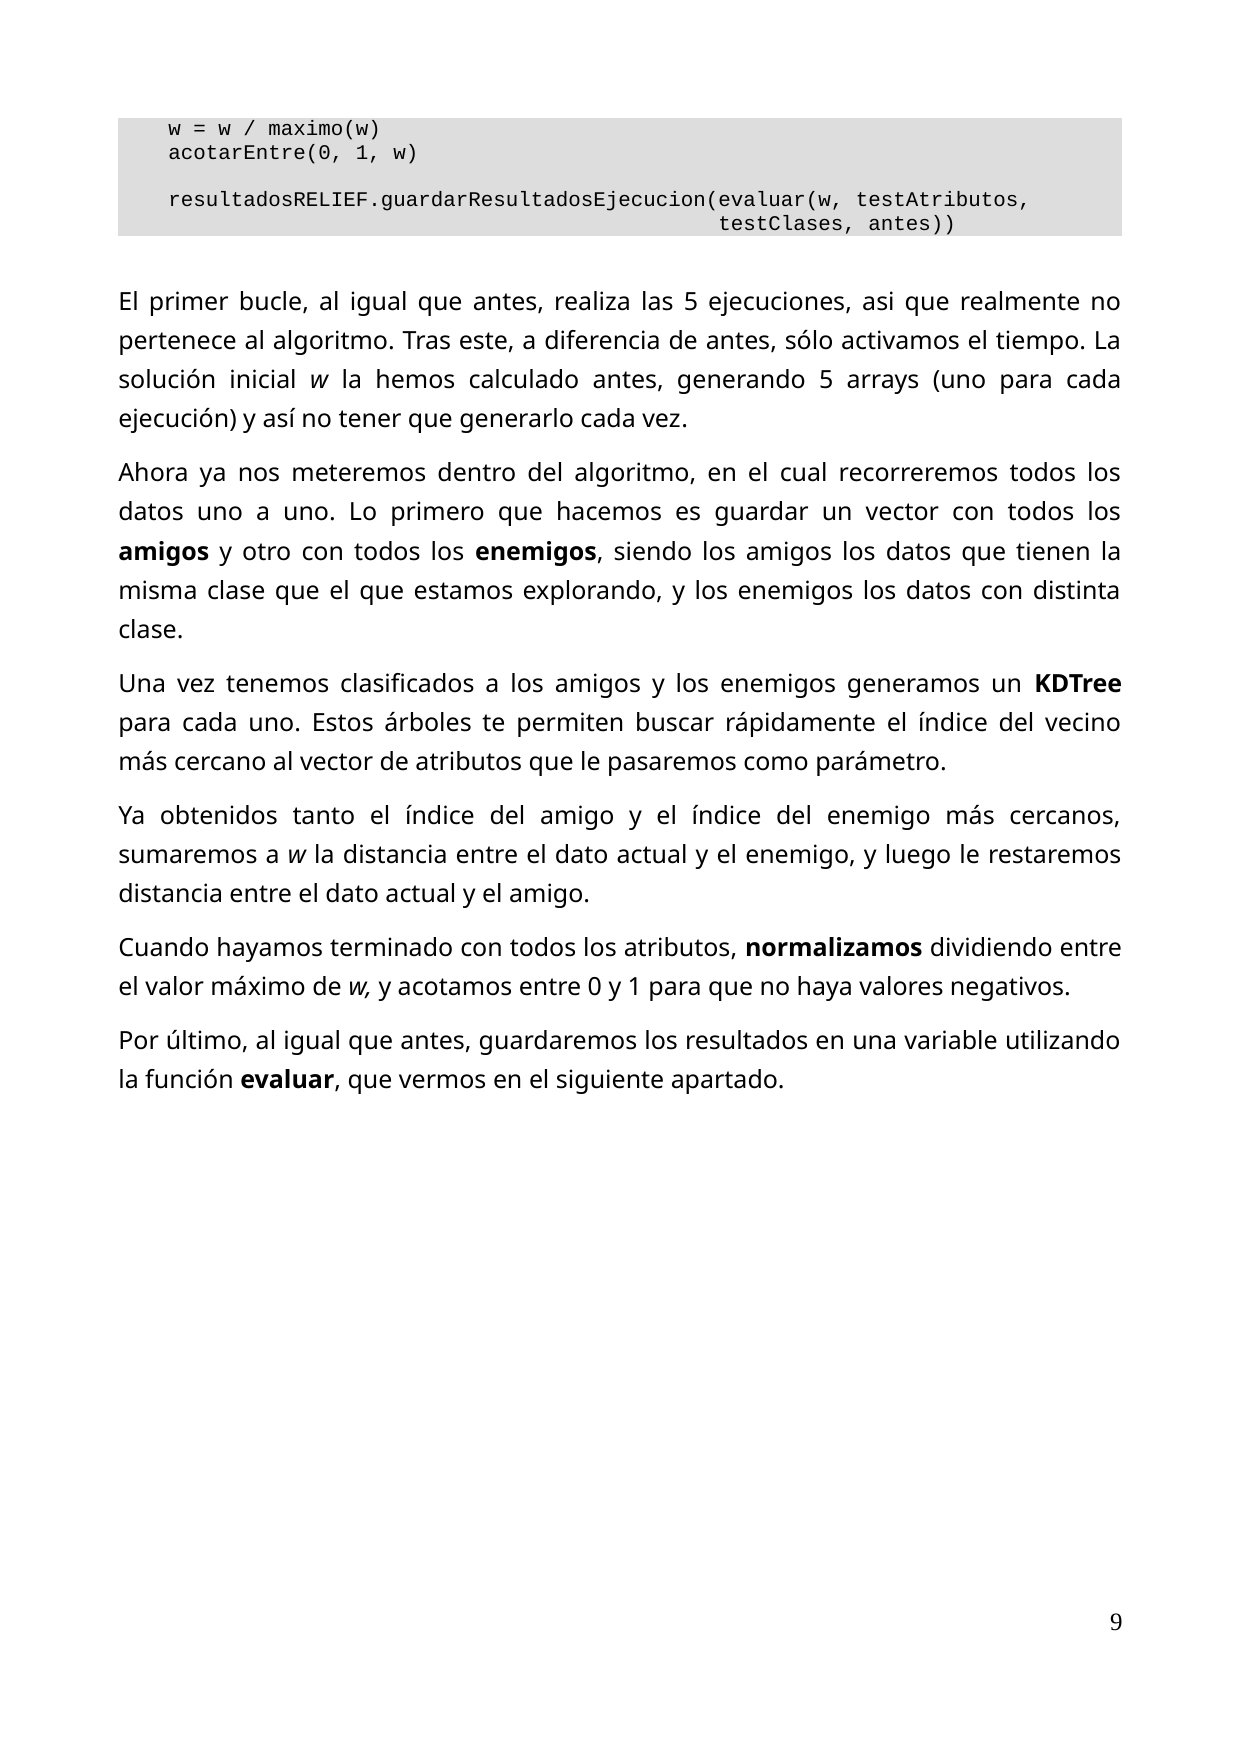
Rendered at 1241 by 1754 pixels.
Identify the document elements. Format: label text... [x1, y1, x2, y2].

text El primer bucle, al igual que antes, realiza las 5 ejecuciones, asi que realmente no pertenece al algoritmo. Tras este, a diferencia de antes, sólo activamos el tiempo. La solución inicial w la hemos calculado antes, generando 5 arrays (uno para cada ejecución) y así no tener que generarlo cada vez. [118, 284, 1122, 435]
text w = w / maximo(w) [118, 118, 1122, 142]
text resultadosRELIEF.guardarResultadosEjecucion(evaluar(w, testAtributos, testClases, antes)) [118, 189, 1122, 236]
text acotarEntre(0, 1, w) [118, 142, 1122, 165]
text Cuando hayamos terminado con todos los atributos, normalizamos dividiendo entre el valor máximo de w, y acotamos entre 0 y 1 para que no haya valores negativos. [118, 929, 1122, 1003]
text Ya obtenidos tanto el índice del amigo y el índice del enemigo más cercanos, sumaremos a w la distancia entre el dato actual y el enemigo, y luego le restaremos distancia entre el dato actual y el amigo. [118, 797, 1122, 910]
text Ahora ya nos meteremos dentro del algoritmo, en el cual recorreremos todos los datos uno a uno. Lo primero que hacemos es guardar un vector con todos los amigos y otro con todos los enemigos, siendo los amigos los datos que tienen la misma clase que el que estamos explorando, y los enemigos los datos con distinta clase. [118, 455, 1122, 646]
text Una vez tenemos clasificados a los amigos y los enemigos generamos un KDTree para cada uno. Estos árboles te permiten buscar rápidamente el índice del vecino más cercano al vector de atributos que le pasaremos como parámetro. [118, 665, 1122, 778]
text Por último, al igual que antes, guardaremos los resultados en una variable utilizando la función evaluar, que vermos en el siguiente apartado. [118, 1022, 1122, 1096]
